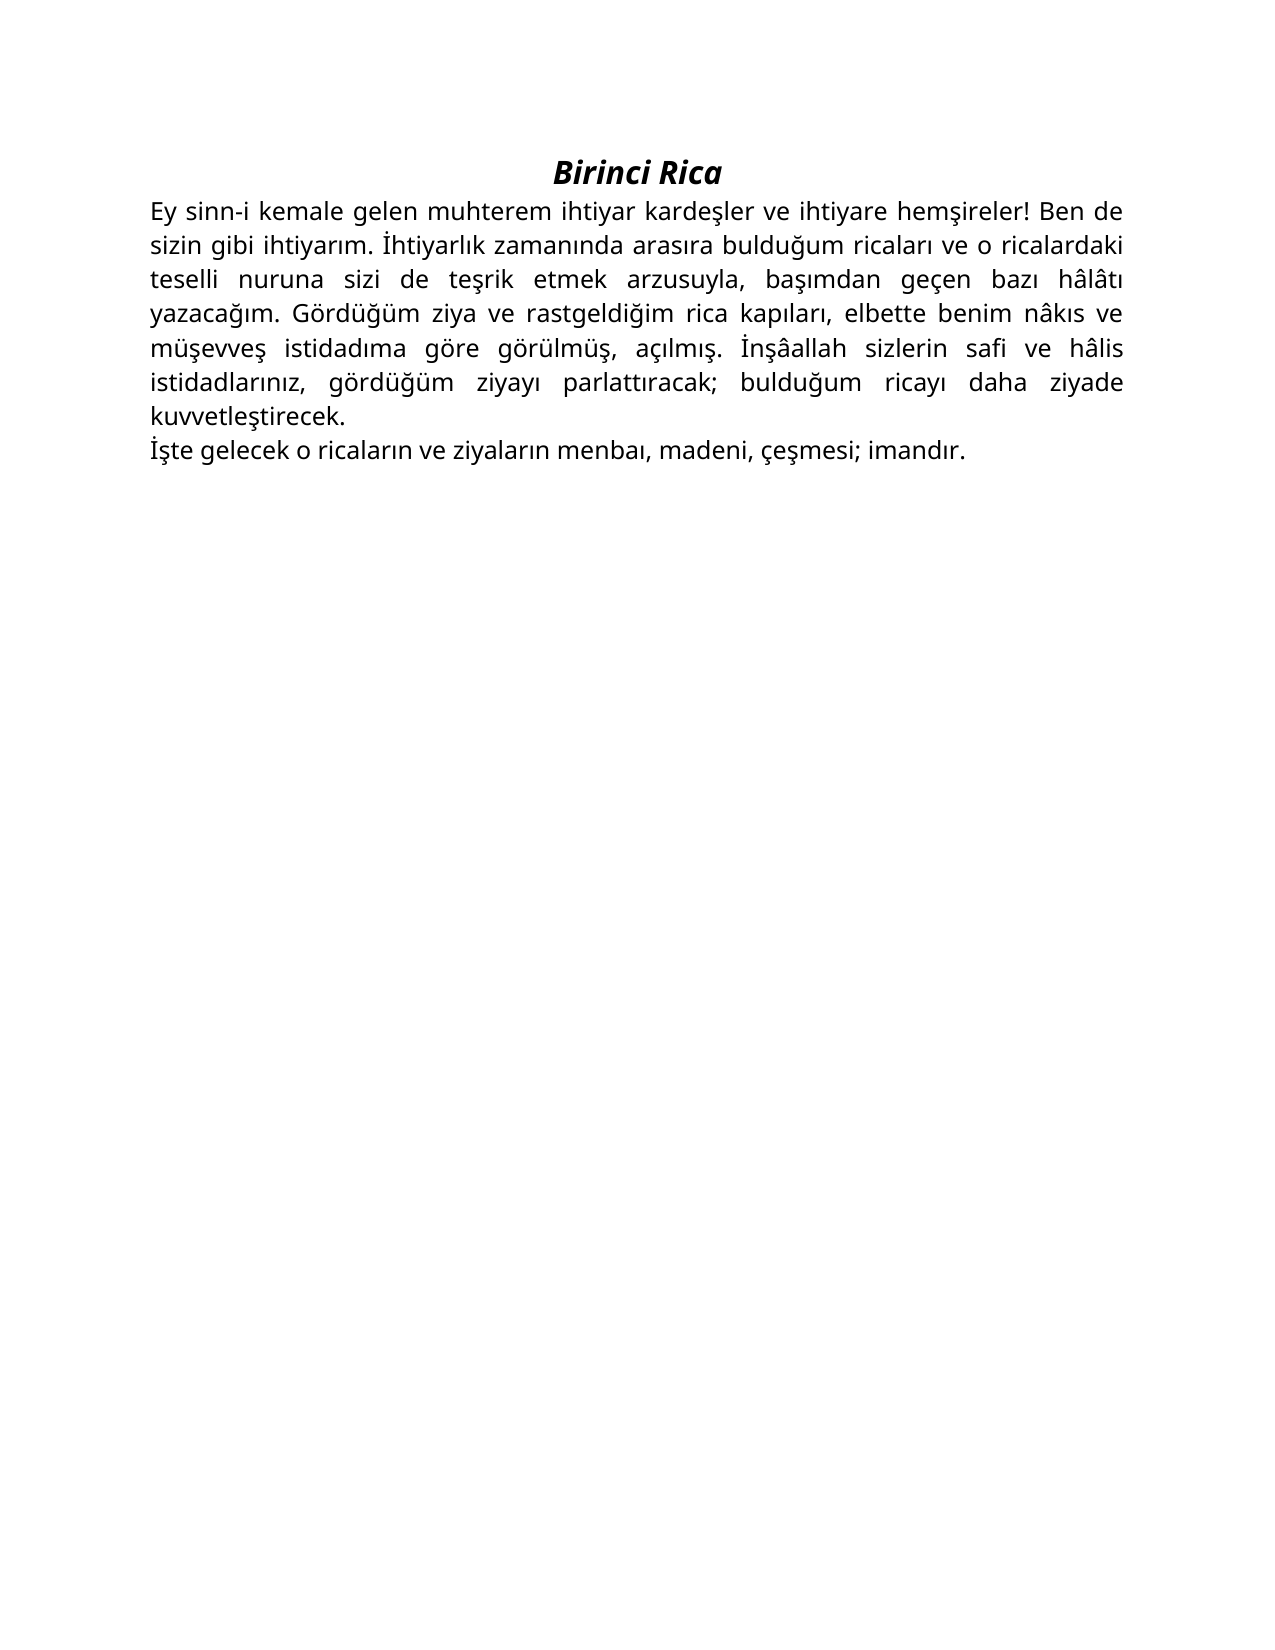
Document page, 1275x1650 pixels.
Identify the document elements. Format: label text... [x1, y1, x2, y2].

text İşte gelecek o ricaların ve ziyaların menbaı, madeni, çeşmesi; imandır. [150, 432, 1125, 466]
subtitle Birinci Rica [150, 150, 1125, 194]
text Ey sinn-i kemale gelen muhterem ihtiyar kardeşler ve ihtiyare hemşireler! Ben de sizin gibi ihtiyarım. İhtiyarlık zamanında arasıra bulduğum ricaları ve o ricalardaki teselli nuruna sizi de teşrik etmek arzusuyla, başımdan geçen bazı hâlâtı yazacağım. Gördüğüm ziya ve rastgeldiğim rica kapıları, elbette benim nâkıs ve müşevveş istidadıma göre görülmüş, açılmış. İnşâallah sizlerin safi ve hâlis istidadlarınız, gördüğüm ziyayı parlattıracak; bulduğum ricayı daha ziyade kuvvetleştirecek. [150, 194, 1125, 432]
